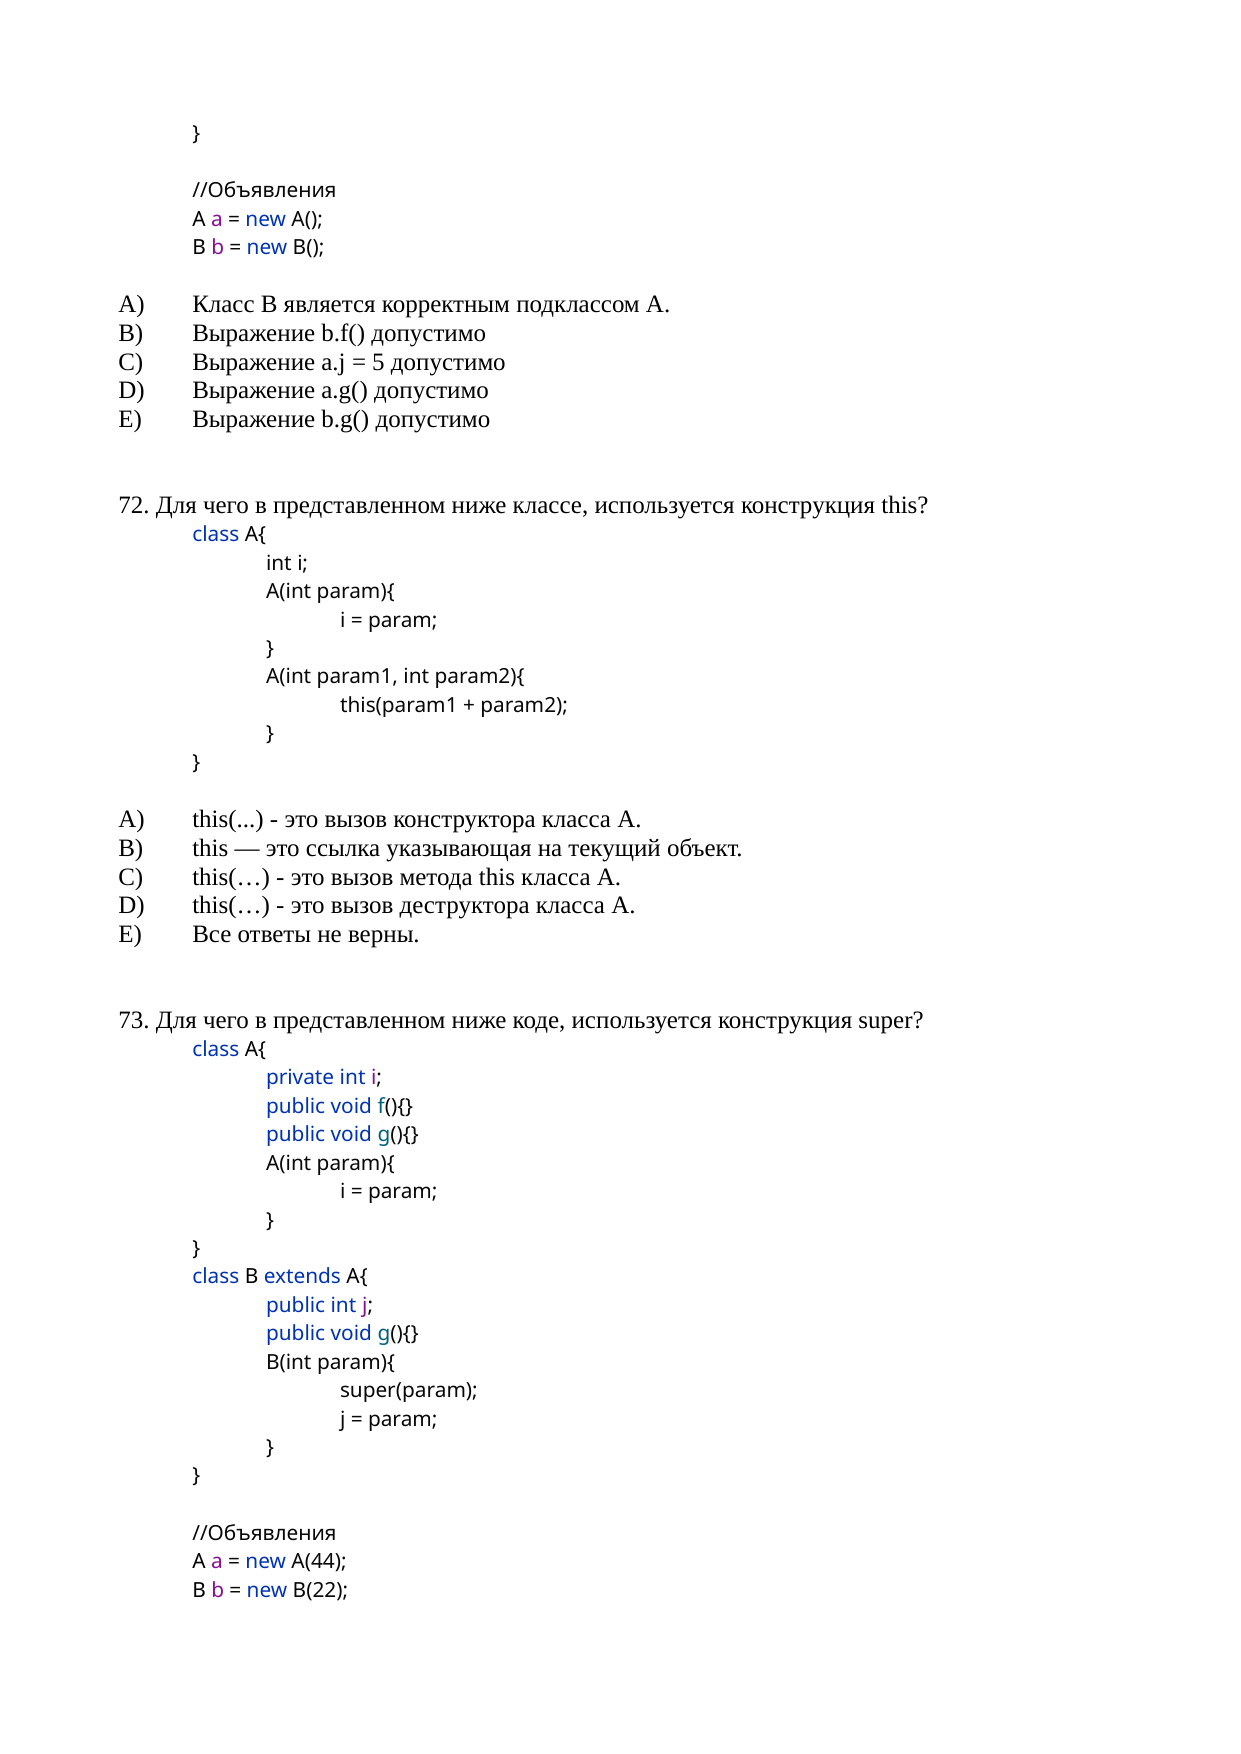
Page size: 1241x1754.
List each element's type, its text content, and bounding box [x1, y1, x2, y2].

text A(int param){ [118, 576, 1122, 605]
text private int i; public void f(){} public void g(){} [118, 1062, 1122, 1148]
text //Объявления A a = new A(44); B b = new B(22); [118, 1518, 1122, 1603]
text this(param1 + param2); [118, 690, 1122, 718]
text } [118, 633, 1122, 662]
text } } [118, 1432, 1122, 1518]
text A(int param){ [118, 1148, 1122, 1176]
text } } class B extends A{ public int j; public void g(){} [118, 1205, 1122, 1347]
text //Объявления A a = new A(); B b = new B(); [118, 175, 1122, 261]
text } [118, 118, 1122, 175]
text A(int param1, int param2){ [118, 662, 1122, 690]
text B) this — это ссылка указывающая на текущий объект. C) this(…) - это вызов метода this класса A. D) this(…) - это вызов деструктора класса A. E) Все ответы не верны. [118, 833, 1122, 948]
text j = param; [118, 1404, 1122, 1432]
text i = param; [118, 1176, 1122, 1205]
text int i; [118, 548, 1122, 576]
text 72. Для чего в представленном ниже классе, используется конструкция this? [118, 491, 1122, 519]
text A) this(...) - это вызов конструктора класса А. [118, 775, 1122, 833]
text super(param); [118, 1375, 1122, 1404]
text 73. Для чего в представленном ниже коде, используется конструкция super? [118, 1005, 1122, 1034]
text i = param; [118, 605, 1122, 633]
text B) Выражение b.f() допустимо C) Выражение a.j = 5 допустимо D) Выражение a.g() допустимо E) Выражение b.g() допустимо [118, 318, 1122, 433]
text A) Класс В является корректным подклассом А. [118, 261, 1122, 318]
text class A{ [118, 519, 1122, 548]
text B(int param){ [118, 1347, 1122, 1375]
text } } [118, 718, 1122, 775]
text class A{ [118, 1034, 1122, 1062]
